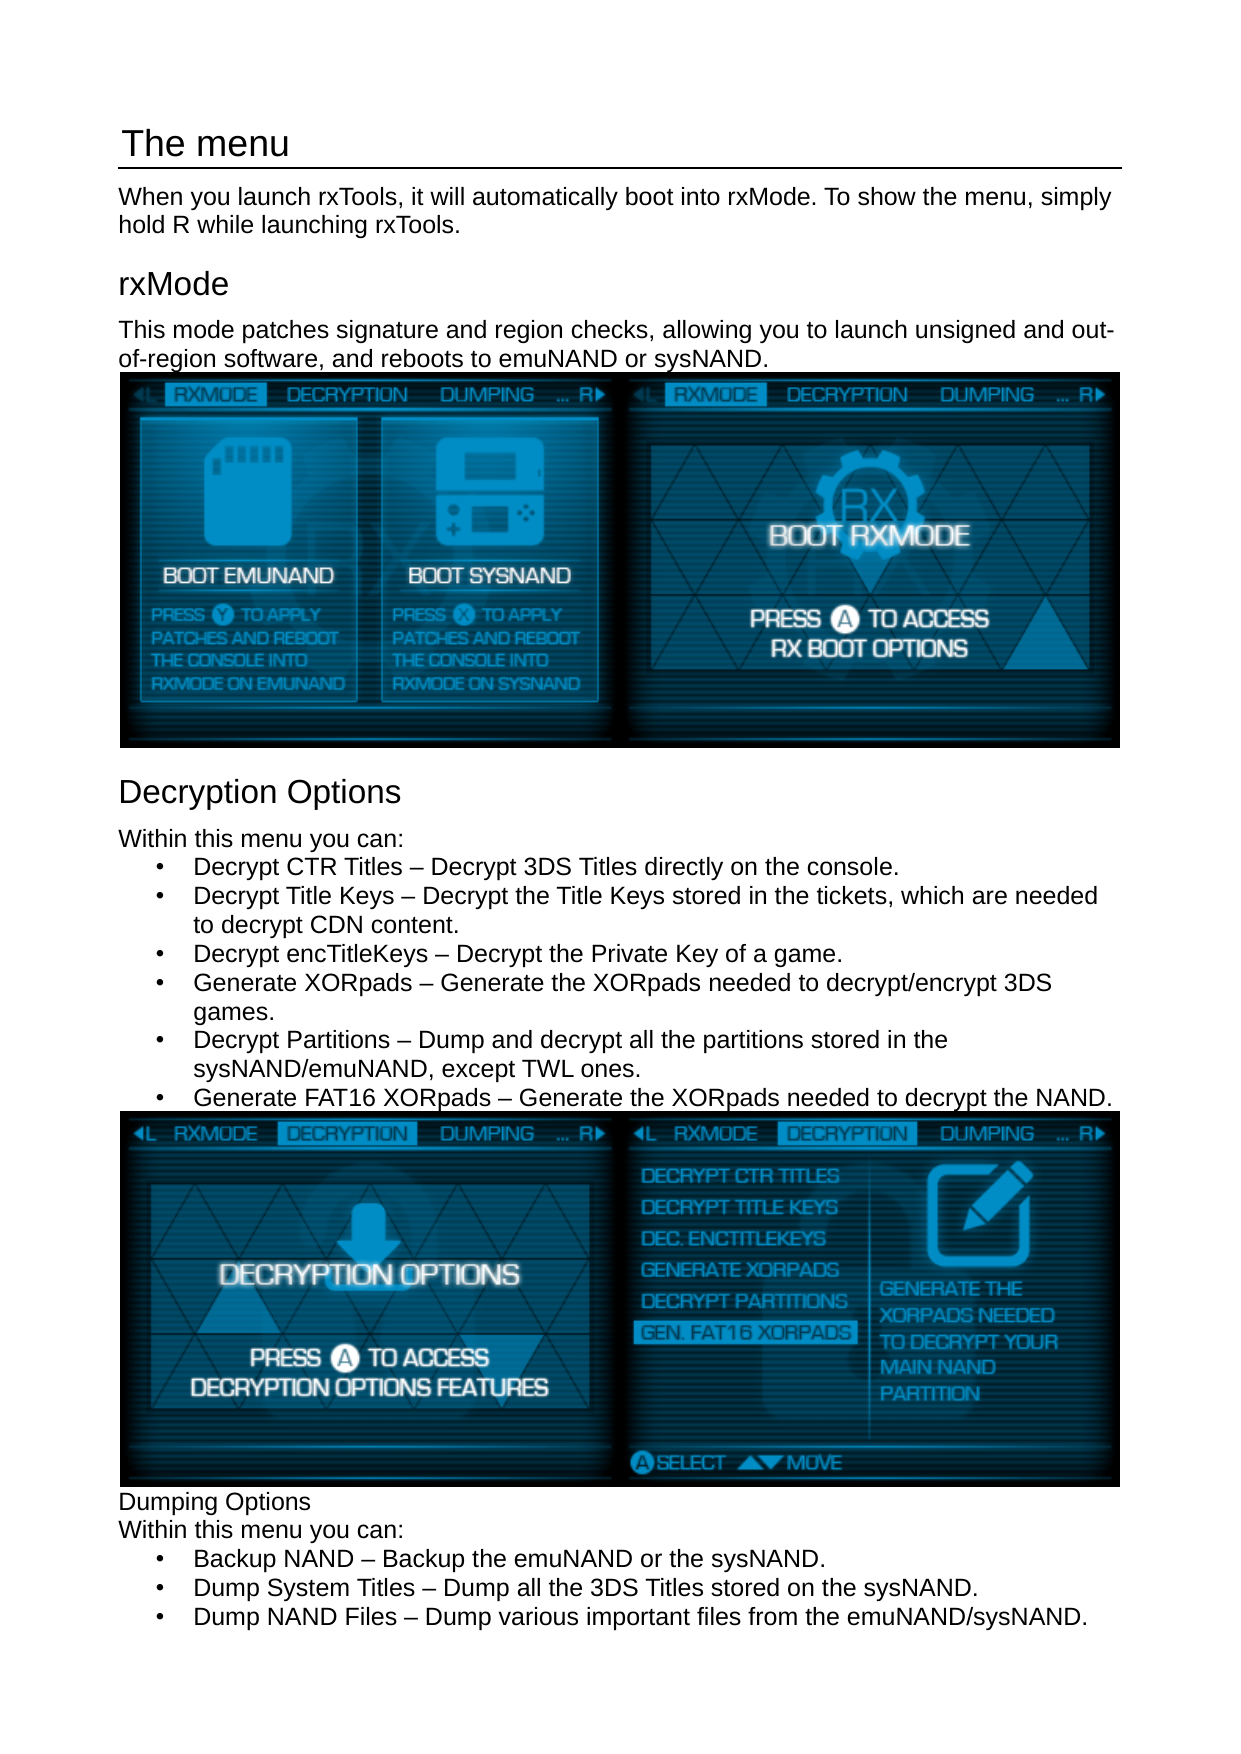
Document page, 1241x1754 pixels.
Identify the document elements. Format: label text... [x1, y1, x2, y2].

text Within this menu you can: [118, 1515, 1122, 1544]
picture [120, 1111, 1120, 1487]
subtitle The menu [118, 118, 1122, 167]
list Generate FAT16 XORpads – Generate the XORpads needed to decrypt the NAND. [156, 1083, 1122, 1112]
list Decrypt Title Keys – Decrypt the Title Keys stored in the tickets, which are needed to decrypt CDN content. [156, 881, 1122, 939]
text Within this menu you can: [118, 823, 1122, 852]
list Decrypt Partitions – Dump and decrypt all the partitions stored in the sysNAND/emuNAND, except TWL ones. [156, 1025, 1122, 1083]
list Decrypt encTitleKeys – Decrypt the Private Key of a game. [156, 939, 1122, 968]
picture [120, 372, 1120, 748]
text When you launch rxTools, it will automatically boot into rxMode. To show the menu, simply hold R while launching rxTools. [118, 182, 1122, 239]
text This mode patches signature and region checks, allowing you to launch unsigned and out-of-region software, and reboots to emuNAND or sysNAND. [118, 315, 1122, 373]
list Generate XORpads – Generate the XORpads needed to decrypt/encrypt 3DS games. [156, 968, 1122, 1025]
list Dump System Titles – Dump all the 3DS Titles stored on the sysNAND. [156, 1573, 1122, 1602]
list Backup NAND – Backup the emuNAND or the sysNAND. [156, 1544, 1122, 1573]
text Dumping Options [118, 1487, 1122, 1515]
subtitle Decryption Options [118, 773, 1122, 811]
list Decrypt CTR Titles – Decrypt 3DS Titles directly on the console. [156, 852, 1122, 881]
list Dump NAND Files – Dump various important files from the emuNAND/sysNAND. [156, 1602, 1122, 1631]
subtitle rxMode [118, 264, 1122, 303]
